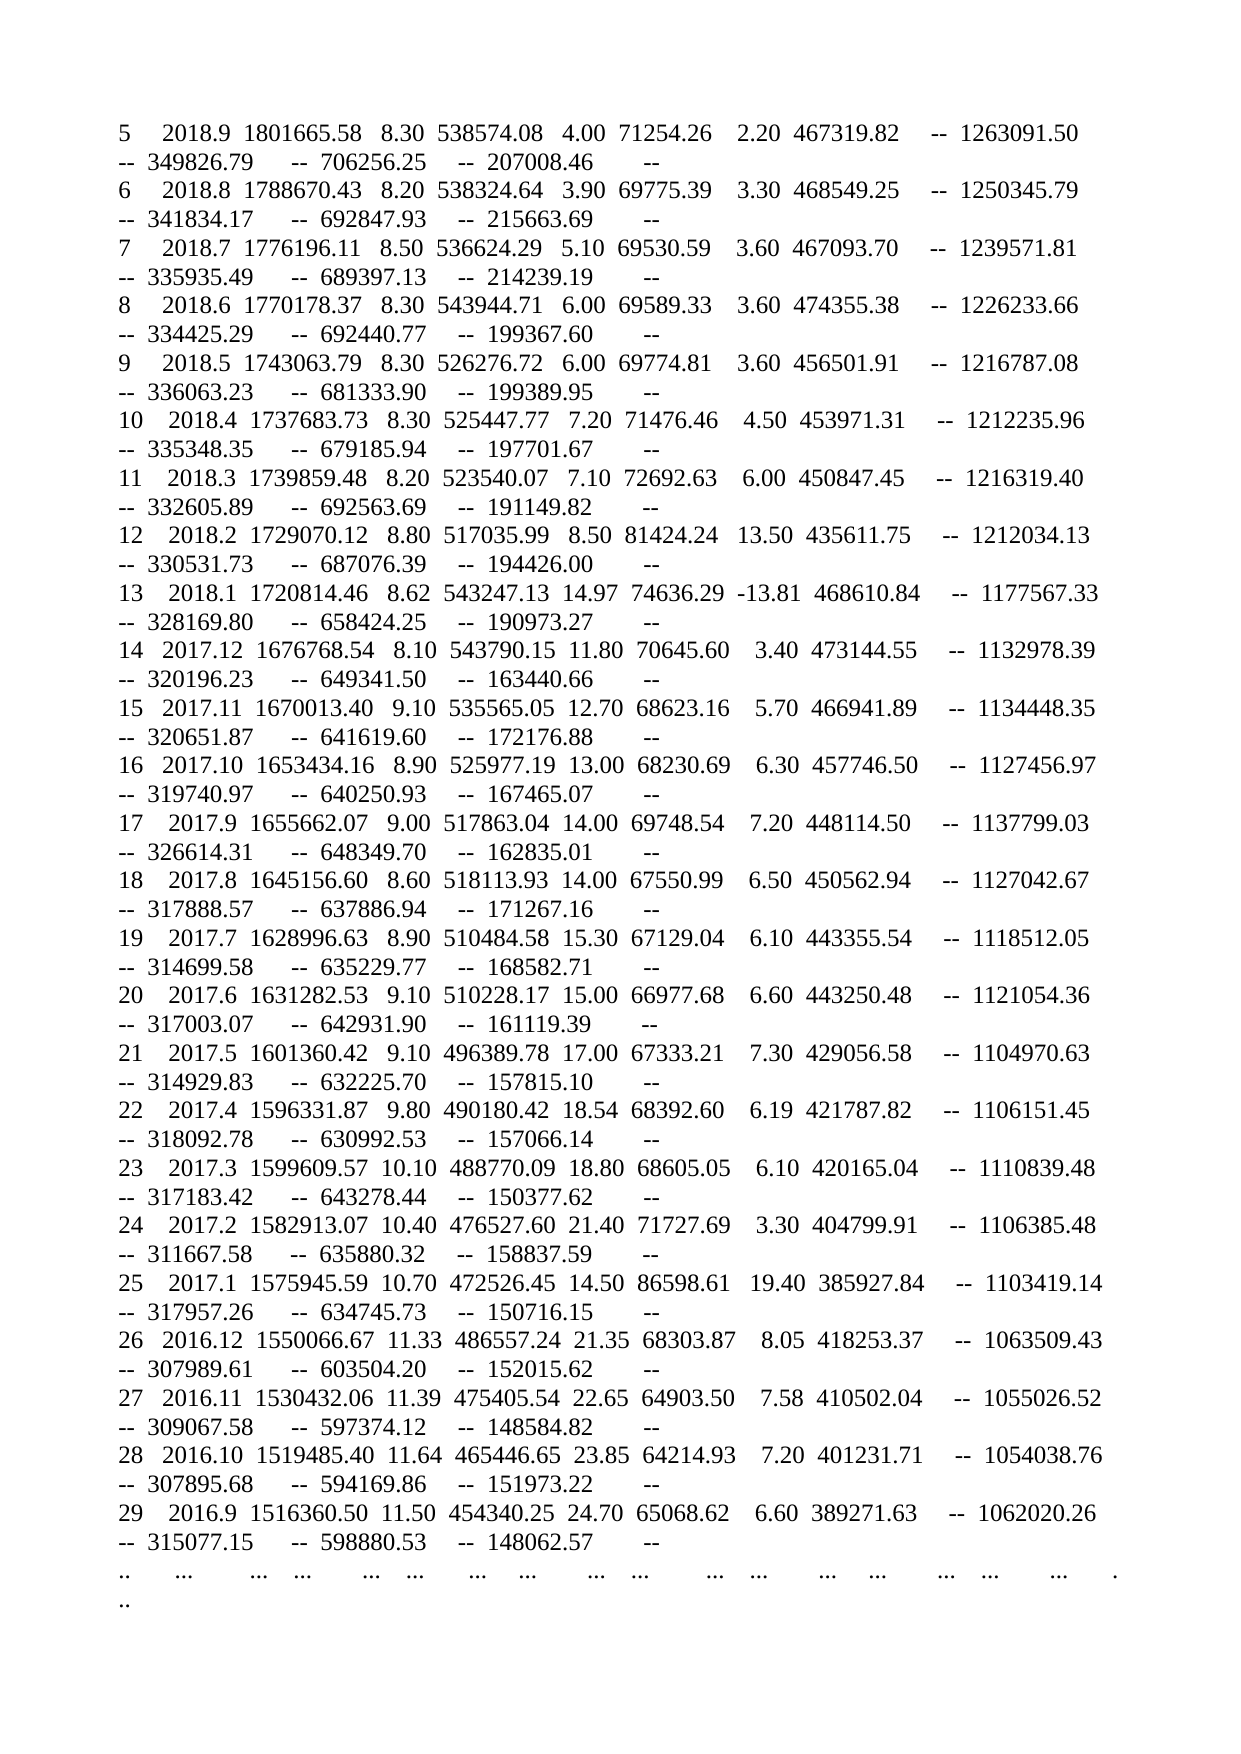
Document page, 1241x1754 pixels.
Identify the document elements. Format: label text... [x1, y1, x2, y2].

text 21 2017.5 1601360.42 9.10 496389.78 17.00 67333.21 7.30 429056.58 -- 1104970.63 -- 314929.83 -- 632225.70 -- 157815.10 -- [118, 1038, 1122, 1096]
text 14 2017.12 1676768.54 8.10 543790.15 11.80 70645.60 3.40 473144.55 -- 1132978.39 -- 320196.23 -- 649341.50 -- 163440.66 -- [118, 636, 1122, 693]
text 23 2017.3 1599609.57 10.10 488770.09 18.80 68605.05 6.10 420165.04 -- 1110839.48 -- 317183.42 -- 643278.44 -- 150377.62 -- [118, 1153, 1122, 1211]
text 12 2018.2 1729070.12 8.80 517035.99 8.50 81424.24 13.50 435611.75 -- 1212034.13 -- 330531.73 -- 687076.39 -- 194426.00 -- [118, 521, 1122, 578]
text 9 2018.5 1743063.79 8.30 526276.72 6.00 69774.81 3.60 456501.91 -- 1216787.08 -- 336063.23 -- 681333.90 -- 199389.95 -- [118, 348, 1122, 406]
text 29 2016.9 1516360.50 11.50 454340.25 24.70 65068.62 6.60 389271.63 -- 1062020.26 -- 315077.15 -- 598880.53 -- 148062.57 -- [118, 1498, 1122, 1556]
text 6 2018.8 1788670.43 8.20 538324.64 3.90 69775.39 3.30 468549.25 -- 1250345.79 -- 341834.17 -- 692847.93 -- 215663.69 -- [118, 176, 1122, 233]
text 24 2017.2 1582913.07 10.40 476527.60 21.40 71727.69 3.30 404799.91 -- 1106385.48 -- 311667.58 -- 635880.32 -- 158837.59 -- [118, 1211, 1122, 1268]
text 19 2017.7 1628996.63 8.90 510484.58 15.30 67129.04 6.10 443355.54 -- 1118512.05 -- 314699.58 -- 635229.77 -- 168582.71 -- [118, 923, 1122, 981]
text 8 2018.6 1770178.37 8.30 543944.71 6.00 69589.33 3.60 474355.38 -- 1226233.66 -- 334425.29 -- 692440.77 -- 199367.60 -- [118, 291, 1122, 348]
text 10 2018.4 1737683.73 8.30 525447.77 7.20 71476.46 4.50 453971.31 -- 1212235.96 -- 335348.35 -- 679185.94 -- 197701.67 -- [118, 406, 1122, 463]
text 26 2016.12 1550066.67 11.33 486557.24 21.35 68303.87 8.05 418253.37 -- 1063509.43 -- 307989.61 -- 603504.20 -- 152015.62 -- [118, 1326, 1122, 1383]
text 27 2016.11 1530432.06 11.39 475405.54 22.65 64903.50 7.58 410502.04 -- 1055026.52 -- 309067.58 -- 597374.12 -- 148584.82 -- [118, 1383, 1122, 1441]
text .. ... ... ... ... ... ... ... ... ... ... ... ... ... ... ... ... ... [118, 1556, 1122, 1613]
text 15 2017.11 1670013.40 9.10 535565.05 12.70 68623.16 5.70 466941.89 -- 1134448.35 -- 320651.87 -- 641619.60 -- 172176.88 -- [118, 693, 1122, 751]
text 22 2017.4 1596331.87 9.80 490180.42 18.54 68392.60 6.19 421787.82 -- 1106151.45 -- 318092.78 -- 630992.53 -- 157066.14 -- [118, 1096, 1122, 1153]
text 5 2018.9 1801665.58 8.30 538574.08 4.00 71254.26 2.20 467319.82 -- 1263091.50 -- 349826.79 -- 706256.25 -- 207008.46 -- [118, 118, 1122, 176]
text 20 2017.6 1631282.53 9.10 510228.17 15.00 66977.68 6.60 443250.48 -- 1121054.36 -- 317003.07 -- 642931.90 -- 161119.39 -- [118, 981, 1122, 1038]
text 13 2018.1 1720814.46 8.62 543247.13 14.97 74636.29 -13.81 468610.84 -- 1177567.33 -- 328169.80 -- 658424.25 -- 190973.27 -- [118, 578, 1122, 636]
text 7 2018.7 1776196.11 8.50 536624.29 5.10 69530.59 3.60 467093.70 -- 1239571.81 -- 335935.49 -- 689397.13 -- 214239.19 -- [118, 233, 1122, 291]
text 25 2017.1 1575945.59 10.70 472526.45 14.50 86598.61 19.40 385927.84 -- 1103419.14 -- 317957.26 -- 634745.73 -- 150716.15 -- [118, 1268, 1122, 1326]
text 28 2016.10 1519485.40 11.64 465446.65 23.85 64214.93 7.20 401231.71 -- 1054038.76 -- 307895.68 -- 594169.86 -- 151973.22 -- [118, 1441, 1122, 1498]
text 18 2017.8 1645156.60 8.60 518113.93 14.00 67550.99 6.50 450562.94 -- 1127042.67 -- 317888.57 -- 637886.94 -- 171267.16 -- [118, 866, 1122, 923]
text 17 2017.9 1655662.07 9.00 517863.04 14.00 69748.54 7.20 448114.50 -- 1137799.03 -- 326614.31 -- 648349.70 -- 162835.01 -- [118, 808, 1122, 866]
text 11 2018.3 1739859.48 8.20 523540.07 7.10 72692.63 6.00 450847.45 -- 1216319.40 -- 332605.89 -- 692563.69 -- 191149.82 -- [118, 463, 1122, 521]
text 16 2017.10 1653434.16 8.90 525977.19 13.00 68230.69 6.30 457746.50 -- 1127456.97 -- 319740.97 -- 640250.93 -- 167465.07 -- [118, 751, 1122, 808]
